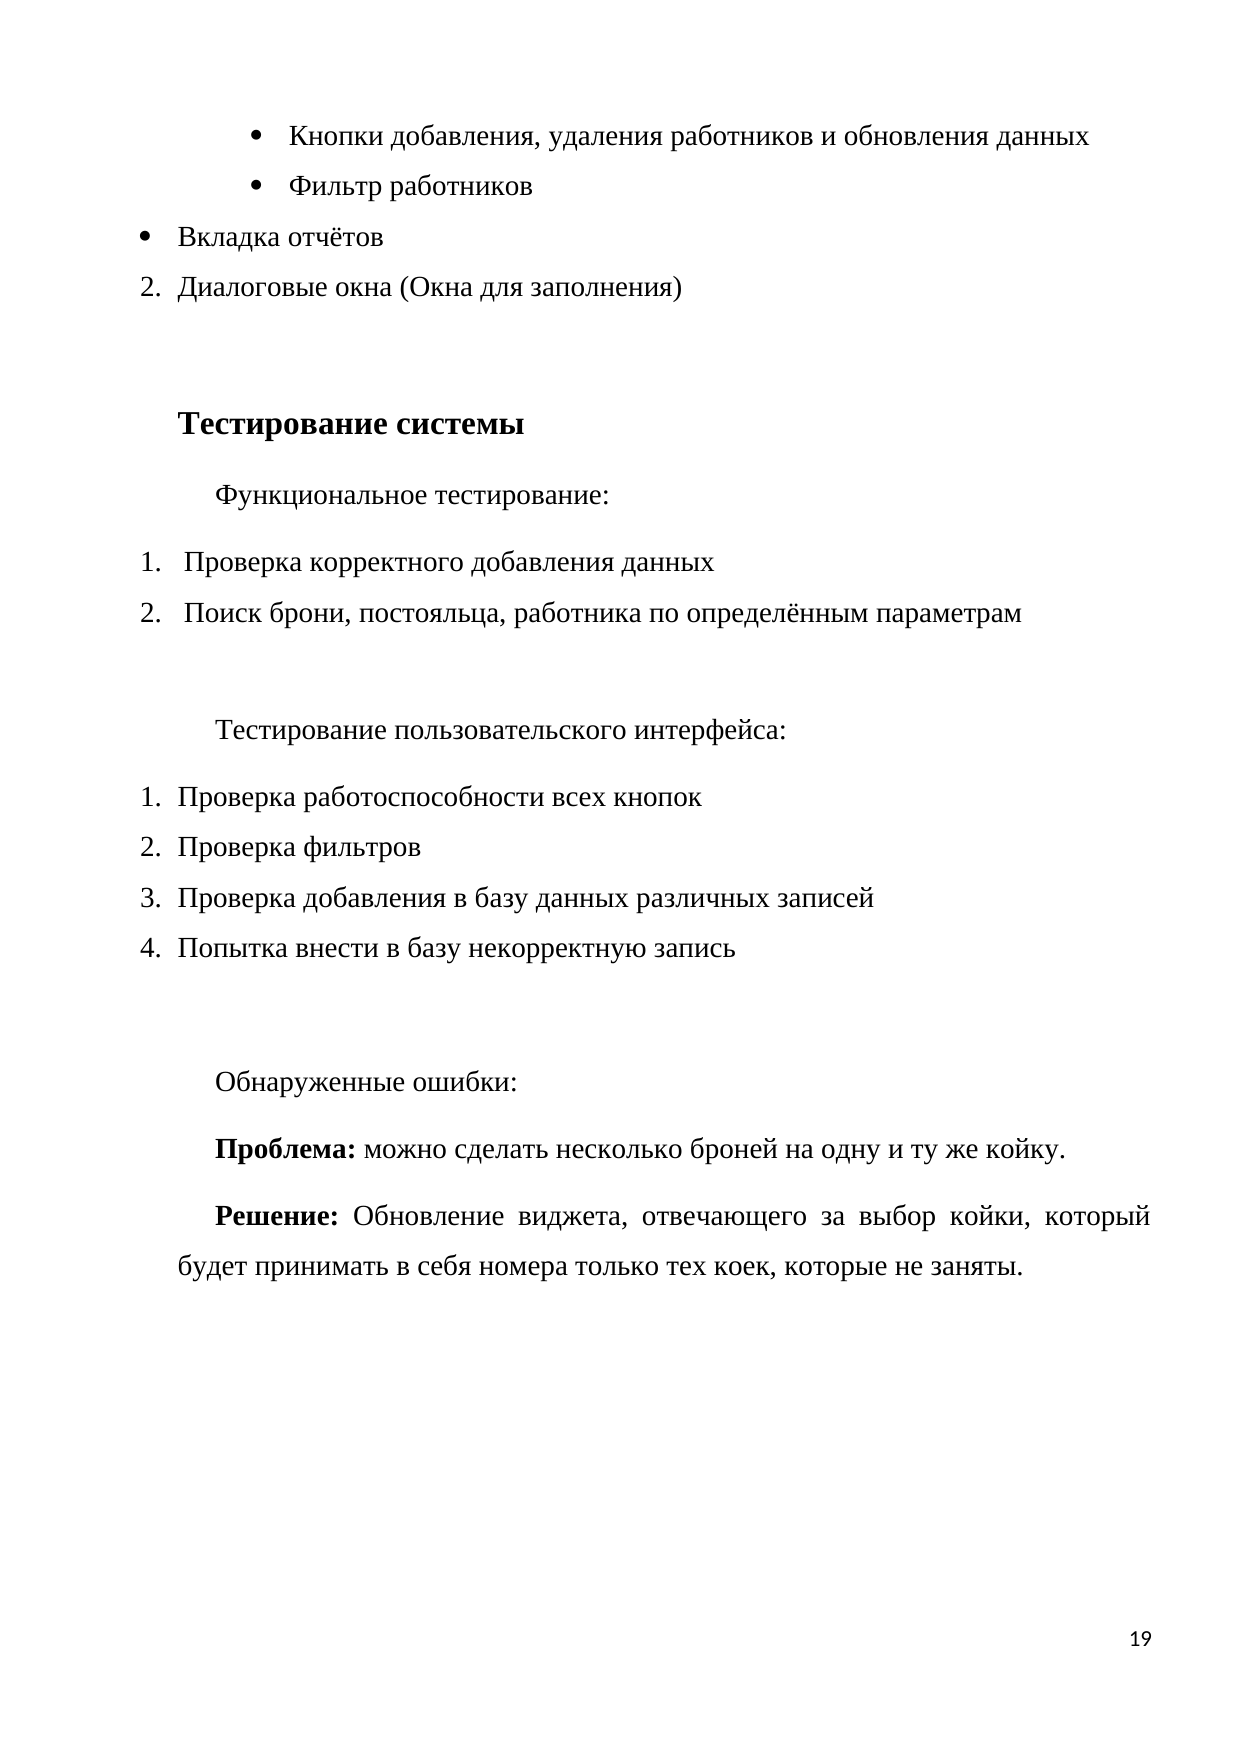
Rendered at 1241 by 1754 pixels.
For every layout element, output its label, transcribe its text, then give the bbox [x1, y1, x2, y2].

list Фильтр работников [251, 168, 1152, 202]
text Функциональное тестирование: [177, 477, 1152, 511]
list 2. Поиск брони, постояльца, работника по определённым параметрам [140, 595, 1152, 628]
text Проблема: можно сделать несколько броней на одну и ту же койку. [177, 1131, 1152, 1164]
list Проверка работоспособности всех кнопок [140, 779, 1152, 813]
list Диалоговые окна (Окна для заполнения) [140, 269, 1152, 303]
text Обнаруженные ошибки: [177, 1064, 1152, 1097]
text Решение: Обновление виджета, отвечающего за выбор койки, который будет принимать в себя номера только тех коек, которые не заняты. [177, 1198, 1152, 1282]
list Вкладка отчётов [140, 219, 1152, 253]
list 1. Проверка корректного добавления данных [140, 544, 1152, 578]
list Проверка добавления в базу данных различных записей [140, 880, 1152, 913]
subtitle Тестирование системы [177, 403, 1152, 442]
list Попытка внести в базу некорректную запись [140, 930, 1152, 963]
list Проверка фильтров [140, 829, 1152, 863]
text Тестирование пользовательского интерфейса: [177, 712, 1152, 746]
list Кнопки добавления, удаления работников и обновления данных [251, 118, 1152, 152]
